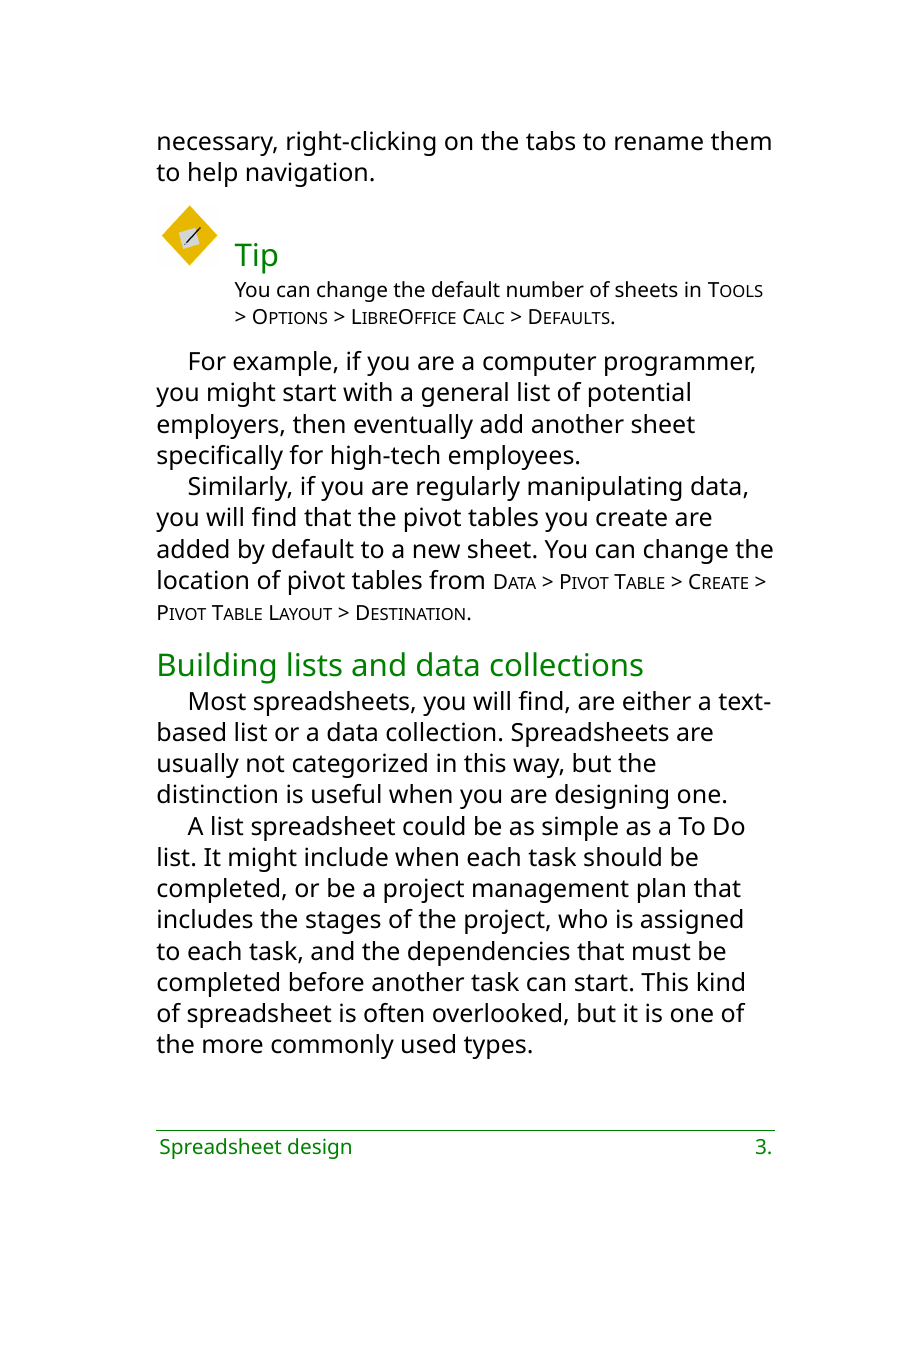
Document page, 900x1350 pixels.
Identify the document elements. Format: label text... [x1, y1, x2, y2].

text A list spreadsheet could be as simple as a To Do list. It might include when each task should be completed, or be a project management plan that includes the stages of the project, who is assigned to each task, and the dependencies that must be completed before another task can start. This kind of spreadsheet is often overlooked, but it is one of the more commonly used types. [156, 810, 775, 1060]
text You can change the default number of sheets in Tools > Options > LibreOffice Calc > Defaults. [234, 276, 775, 330]
picture [157, 204, 220, 267]
text For example, if you are a computer programmer, you might start with a general list of potential employers, then eventually add another sheet specifically for high-tech employees. [156, 346, 775, 471]
text necessary, right-clicking on the tabs to rename them to help navigation. [156, 125, 775, 187]
list Tip [156, 203, 775, 276]
text Most spreadsheets, you will find, are either a text-based list or a data collection. Spreadsheets are usually not categorized in this way, but the distinction is useful when you are designing one. [156, 685, 775, 810]
subtitle Building lists and data collections [156, 642, 775, 685]
text Similarly, if you are regularly manipulating data, you will find that the pivot tables you create are added by default to a new sheet. You can change the location of pivot tables from Data > Pivot Table > Create > Pivot Table Layout > Destination. [156, 471, 775, 627]
